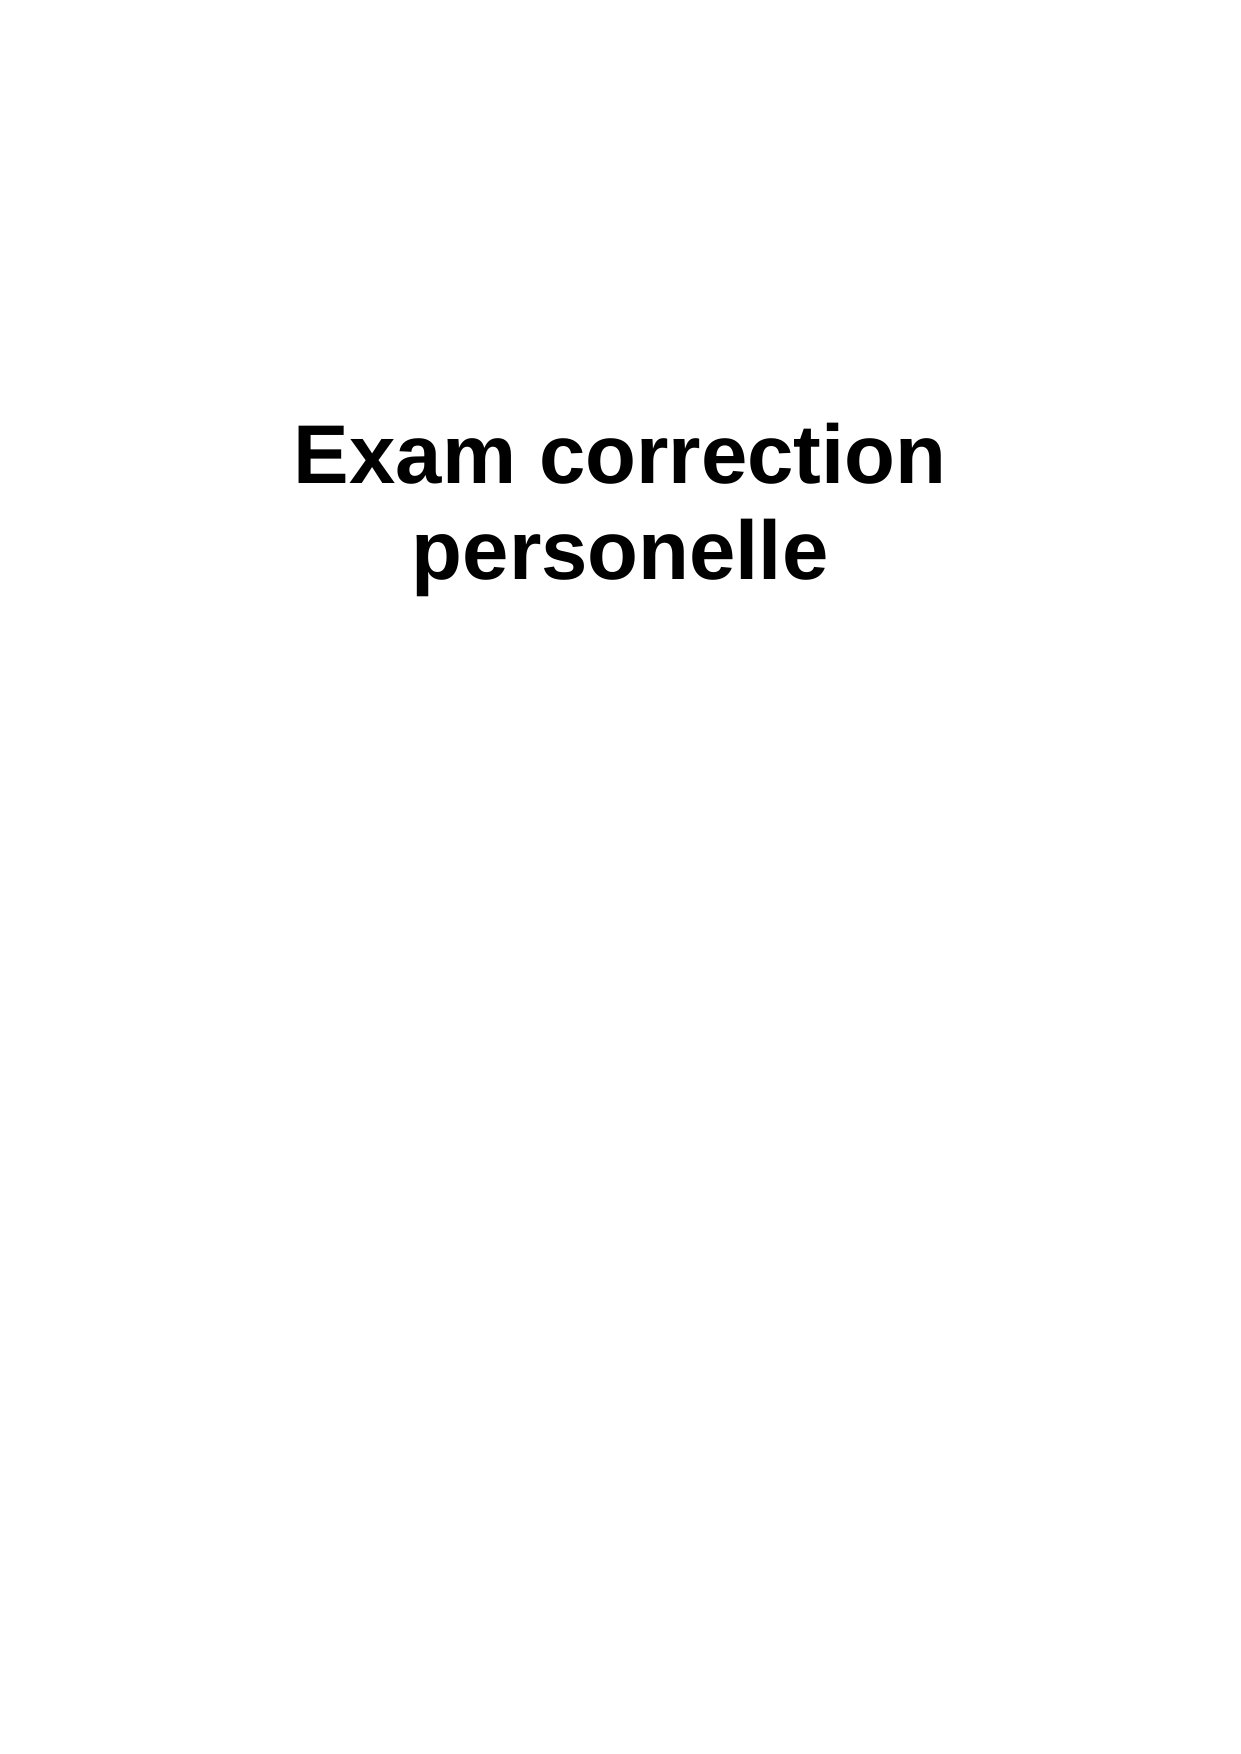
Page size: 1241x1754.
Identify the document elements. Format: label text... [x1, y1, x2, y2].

text Exam correction personelle [118, 406, 1122, 597]
